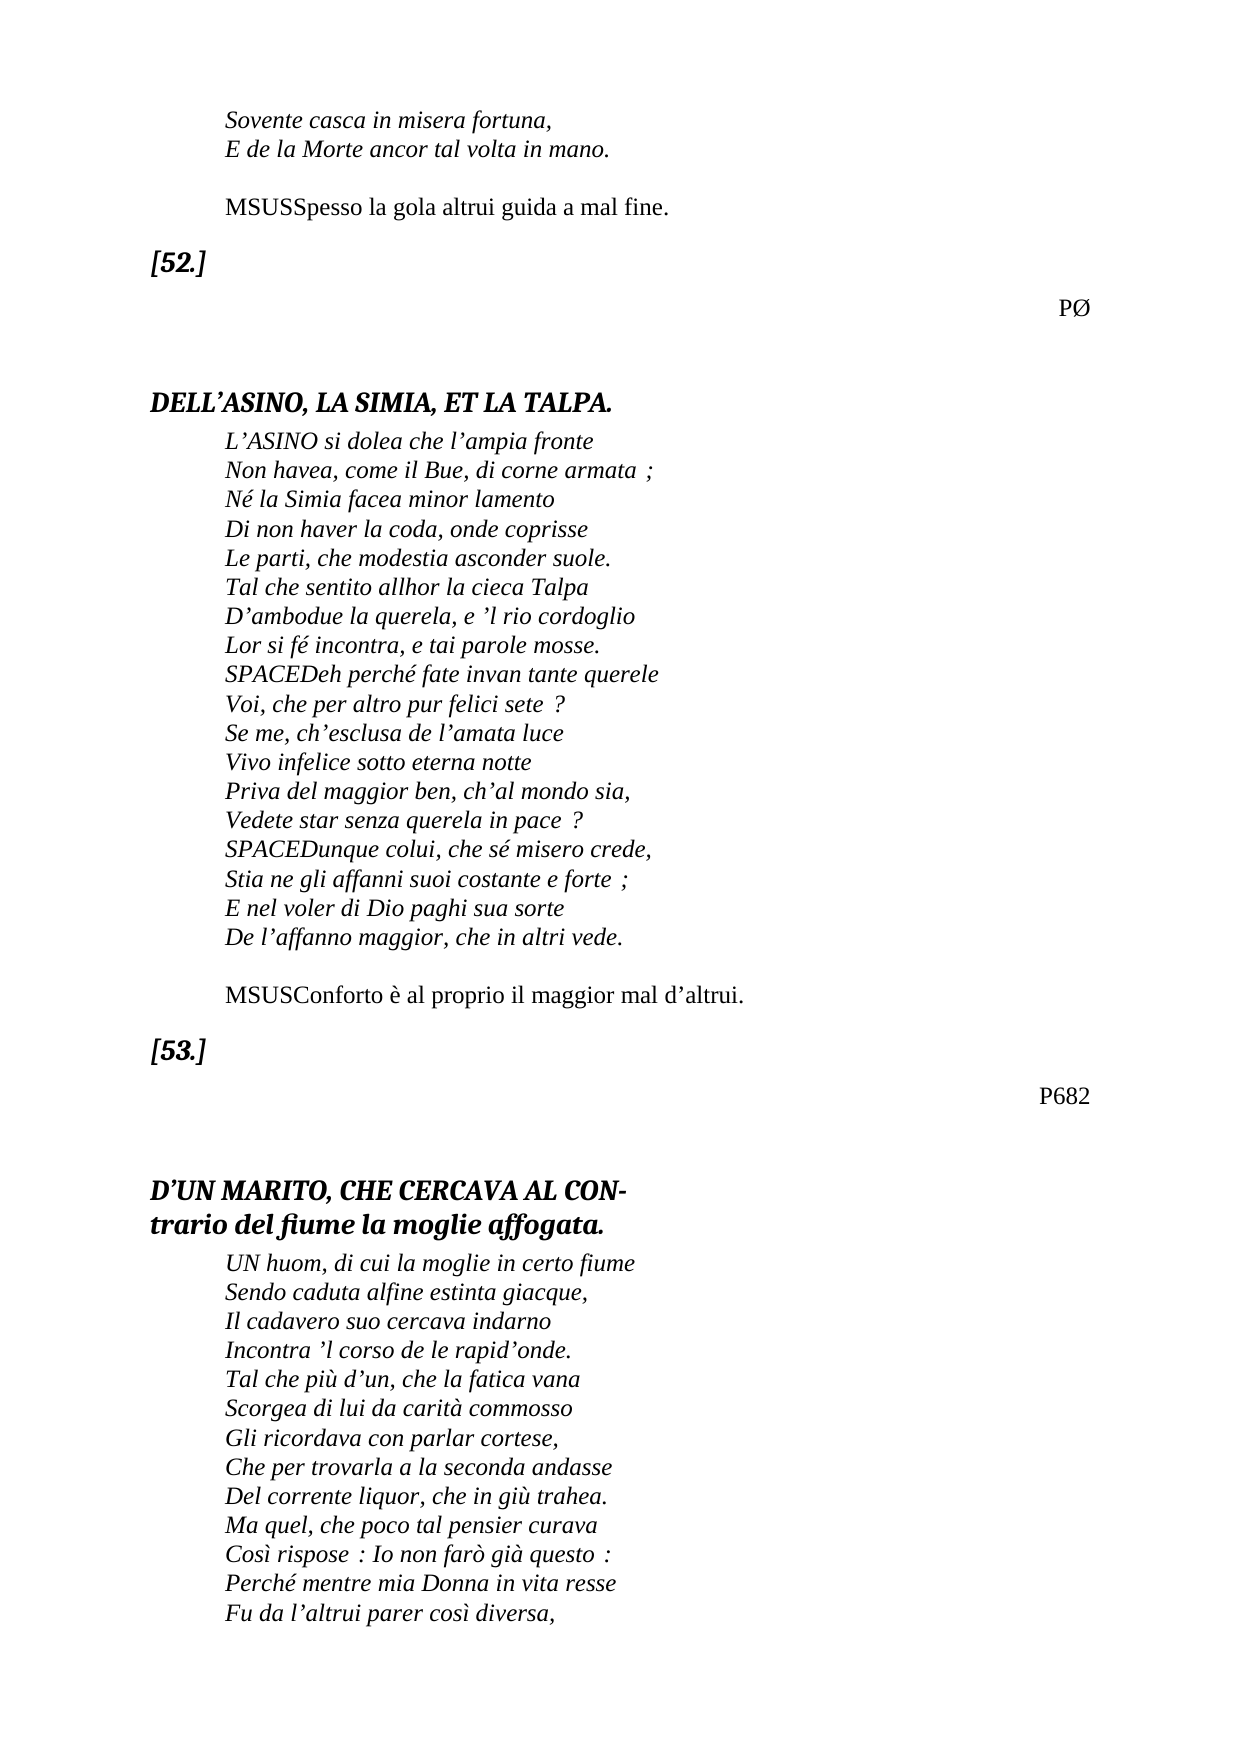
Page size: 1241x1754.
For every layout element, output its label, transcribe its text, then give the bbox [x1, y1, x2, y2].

subtitle [52.] [150, 247, 1090, 280]
subtitle [53.] [150, 1034, 1090, 1068]
subtitle DELL’ASINO, LA SIMIA, ET LA TALPA. [150, 386, 1090, 420]
text SPACEDunque colui, che sé misero crede, Stia ne gli affanni suoi costante e forte ; E nel voler di Dio paghi sua sorte De l’affanno maggior, che in altri vede. [225, 834, 1090, 951]
text MSUSConforto è al proprio il maggior mal d’altrui. [225, 980, 1090, 1009]
text Sovente casca in misera fortuna, E de la Morte ancor tal volta in mano. [225, 105, 1090, 163]
text SPACEDeh perché fate invan tante querele Voi, che per altro pur felici sete ? Se me, ch’esclusa de l’amata luce Vivo infelice sotto eterna notte Priva del maggior ben, ch’al mondo sia, Vedete star senza querela in pace ? [225, 659, 1090, 834]
subtitle D’UN MARITO, CHE CERCAVA AL CON- trario del fiume la moglie affogata. [150, 1174, 1090, 1241]
text PØ [150, 286, 1090, 324]
text P682 [150, 1074, 1090, 1112]
text MSUSSpesso la gola altrui guida a mal fine. [225, 192, 1090, 222]
text UN huom, di cui la moglie in certo fiume Sendo caduta alfine estinta giacque, Il cadavero suo cercava indarno Incontra ’l corso de le rapid’onde. Tal che più d’un, che la fatica vana Scorgea di lui da carità commosso Gli ricordava con parlar cortese, Che per trovarla a la seconda andasse Del corrente liquor, che in giù trahea. Ma quel, che poco tal pensier curava Così rispose : Io non farò già questo : Perché mentre mia Donna in vita resse Fu da l’altrui parer così diversa, [225, 1248, 1090, 1627]
text L’ASINO si dolea che l’ampia fronte Non havea, come il Bue, di corne armata ; Né la Simia facea minor lamento Di non haver la coda, onde coprisse Le parti, che modestia asconder suole. Tal che sentito allhor la cieca Talpa D’ambodue la querela, e ’l rio cordoglio Lor si fé incontra, e tai parole mosse. [225, 426, 1090, 659]
